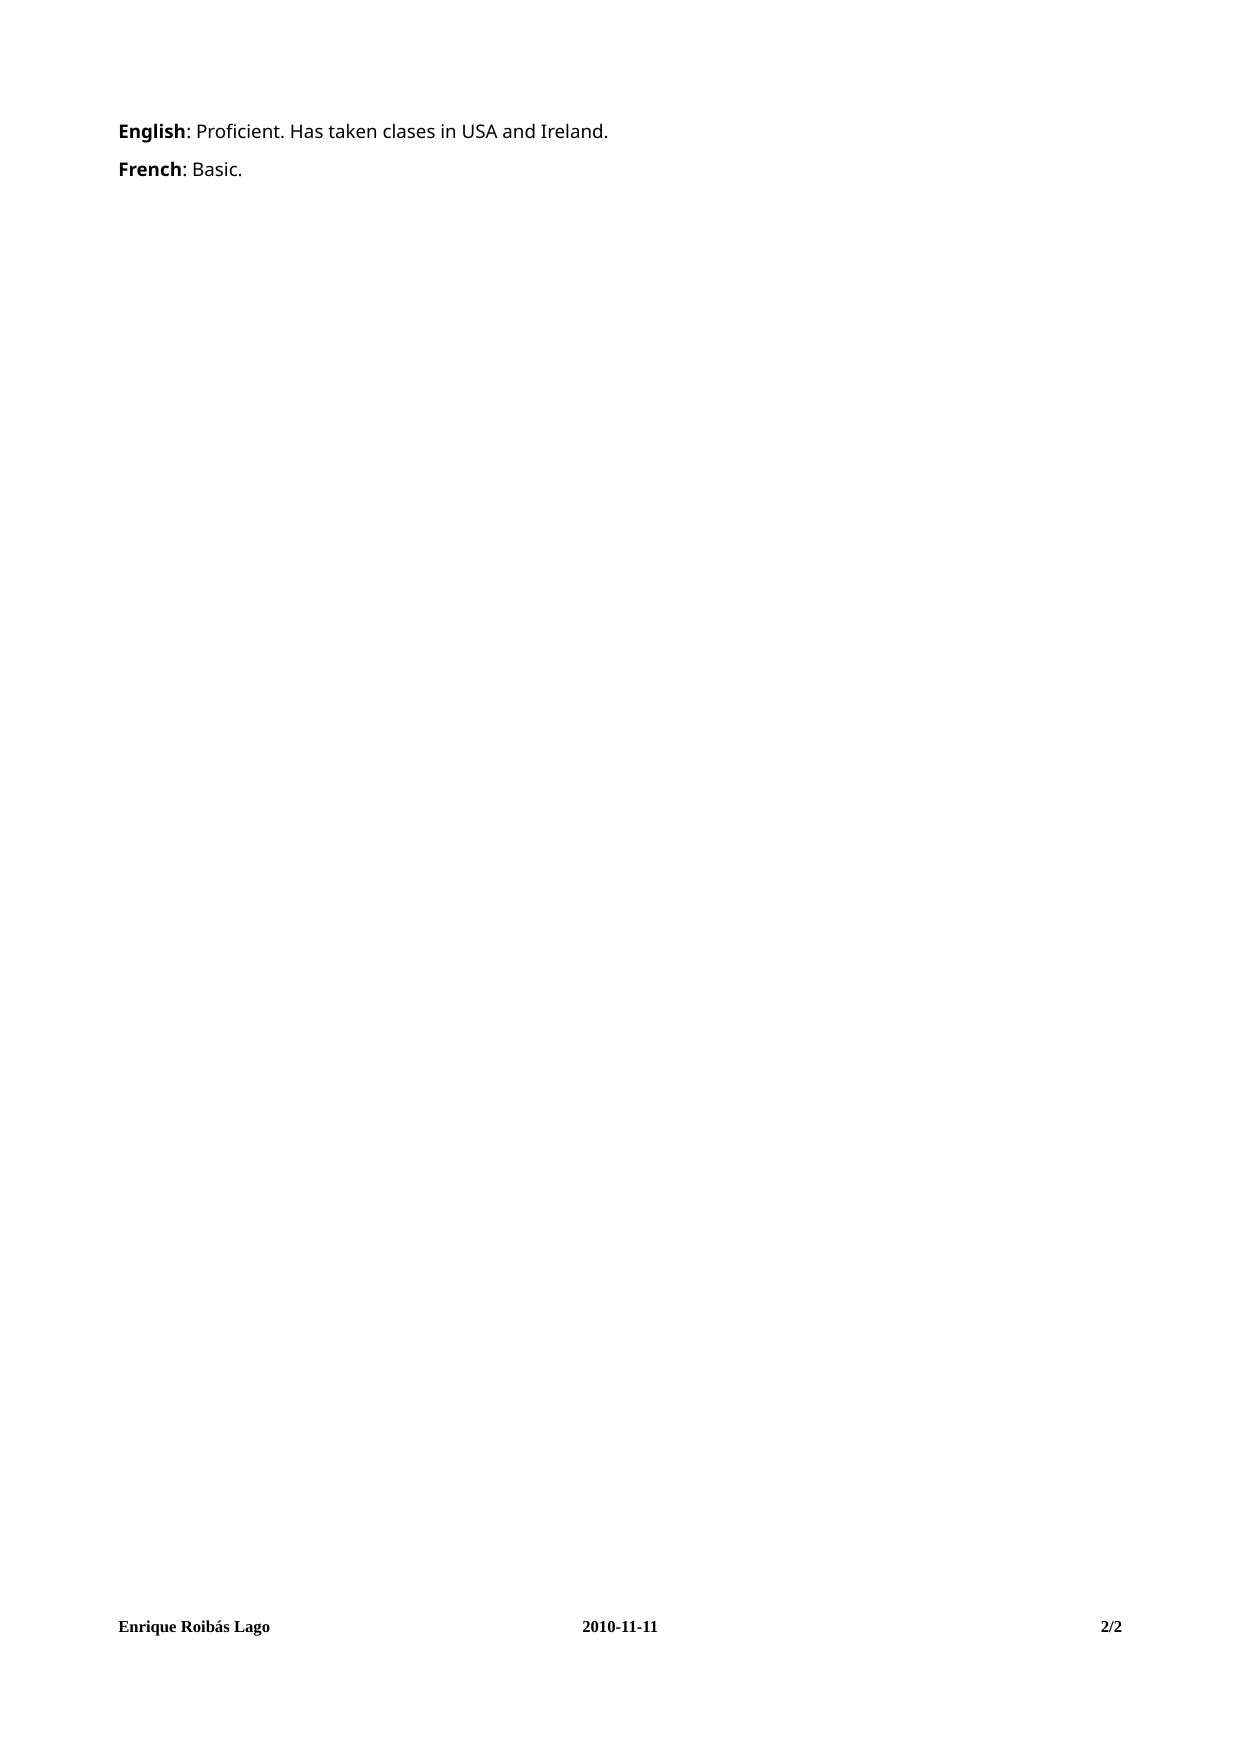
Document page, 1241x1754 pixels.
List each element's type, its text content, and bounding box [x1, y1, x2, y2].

text English: Proficient. Has taken clases in USA and Ireland. [118, 118, 1122, 144]
text French: Basic. [118, 156, 1122, 182]
